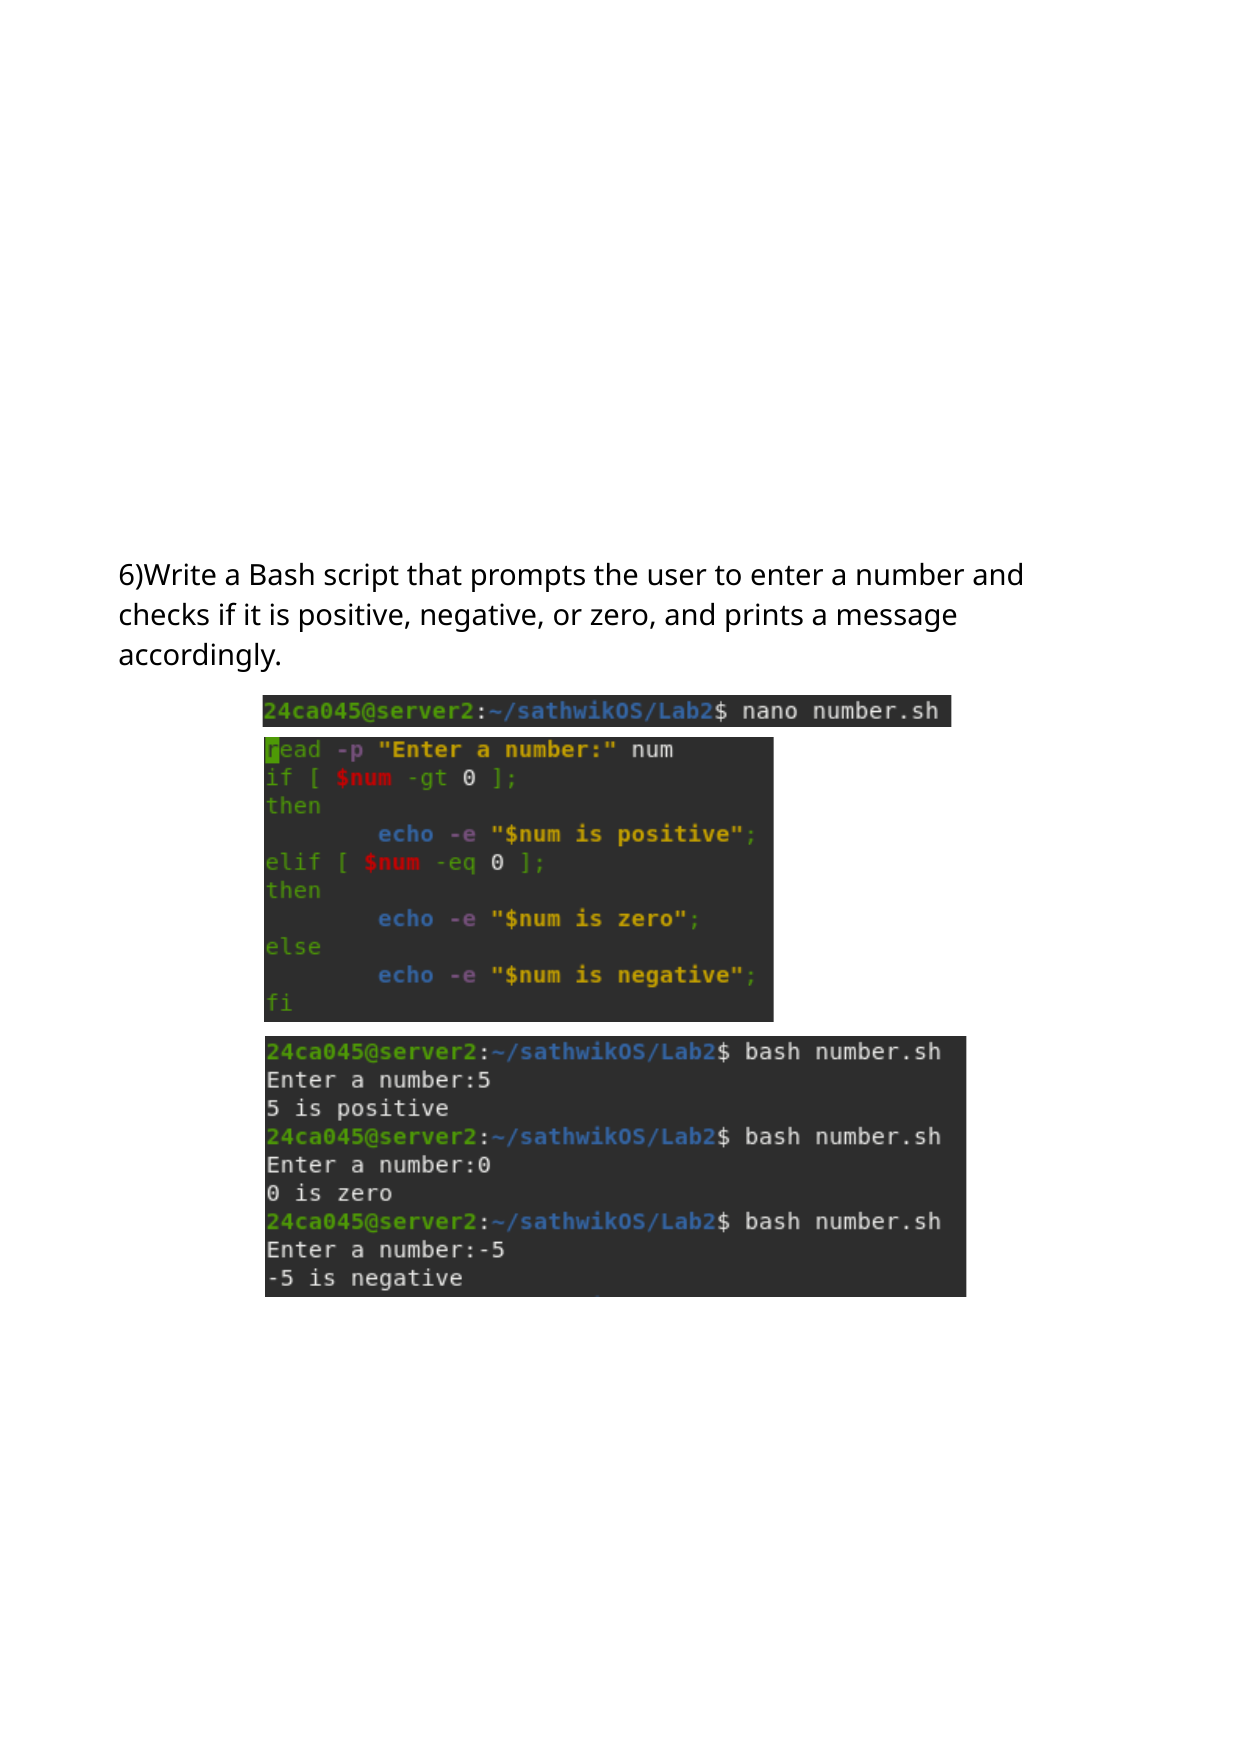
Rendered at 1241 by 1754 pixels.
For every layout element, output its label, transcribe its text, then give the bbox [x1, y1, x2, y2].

picture [262, 695, 952, 727]
picture [265, 1036, 967, 1297]
picture [264, 737, 774, 1022]
text 6)Write a Bash script that prompts the user to enter a number and checks if it is positive, negative, or zero, and prints a message accordingly. [118, 555, 1122, 674]
